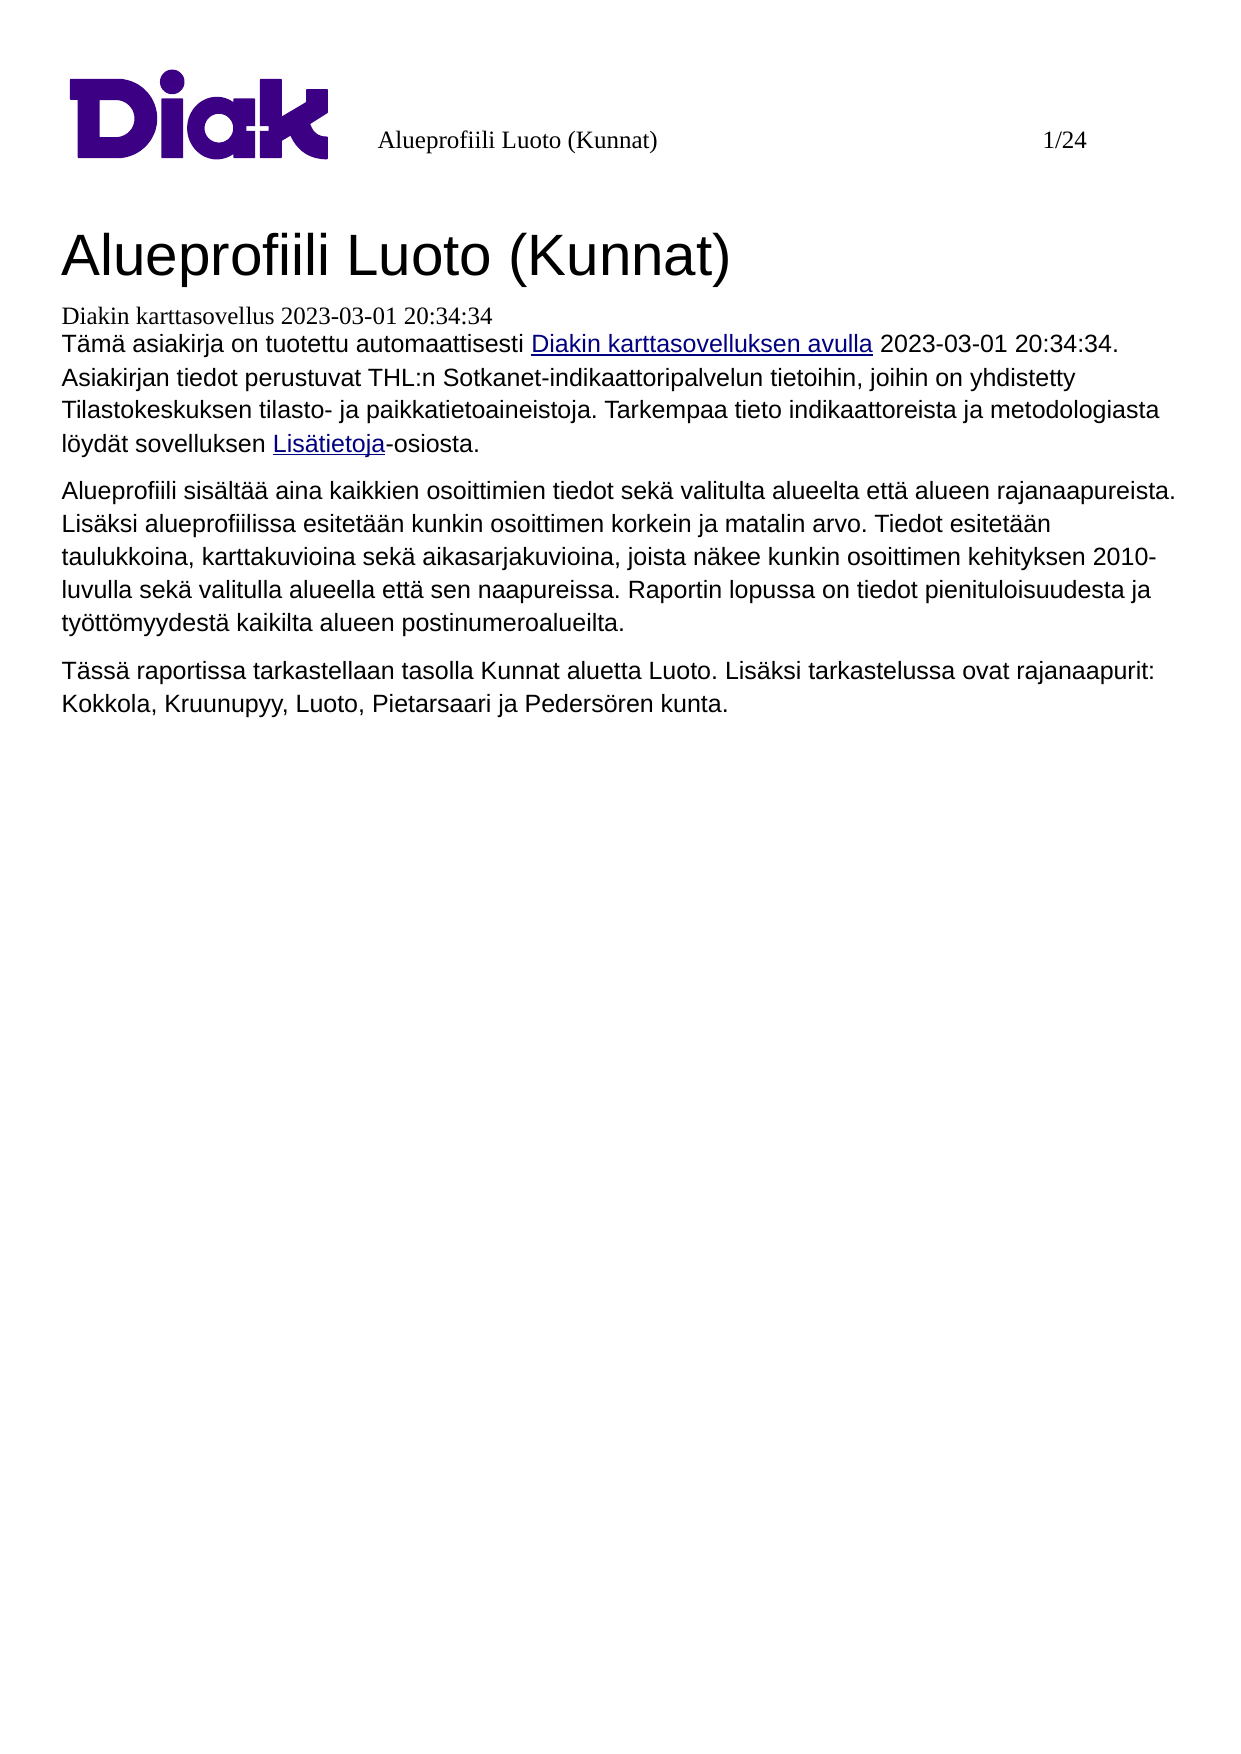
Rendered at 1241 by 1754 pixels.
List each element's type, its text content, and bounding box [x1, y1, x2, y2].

text Tässä raportissa tarkastellaan tasolla Kunnat aluetta Luoto. Lisäksi tarkastelussa ovat rajanaapurit: Kokkola, Kruunupyy, Luoto, Pietarsaari ja Pedersören kunta. [61, 656, 1179, 718]
text Tämä asiakirja on tuotettu automaattisesti Diakin karttasovelluksen avulla 2023-03-01 20:34:34. Asiakirjan tiedot perustuvat THL:n Sotkanet-indikaattoripalvelun tietoihin, joihin on yhdistetty Tilastokeskuksen tilasto- ja paikkatietoaineistoja. Tarkempaa tieto indikaattoreista ja metodologiasta löydät sovelluksen Lisätietoja-osiosta. [61, 329, 1179, 457]
title Alueprofiili Luoto (Kunnat) [61, 221, 1179, 288]
text Diakin karttasovellus 2023-03-01 20:34:34 [61, 301, 1179, 329]
text Alueprofiili sisältää aina kaikkien osoittimien tiedot sekä valitulta alueelta että alueen rajanaapureista. Lisäksi alueprofiilissa esitetään kunkin osoittimen korkein ja matalin arvo. Tiedot esitetään taulukkoina, karttakuvioina sekä aikasarjakuvioina, joista näkee kunkin osoittimen kehityksen 2010-luvulla sekä valitulla alueella että sen naapureissa. Raportin lopussa on tiedot pienituloisuudesta ja työttömyydestä kaikilta alueen postinumeroalueilta. [61, 476, 1179, 637]
